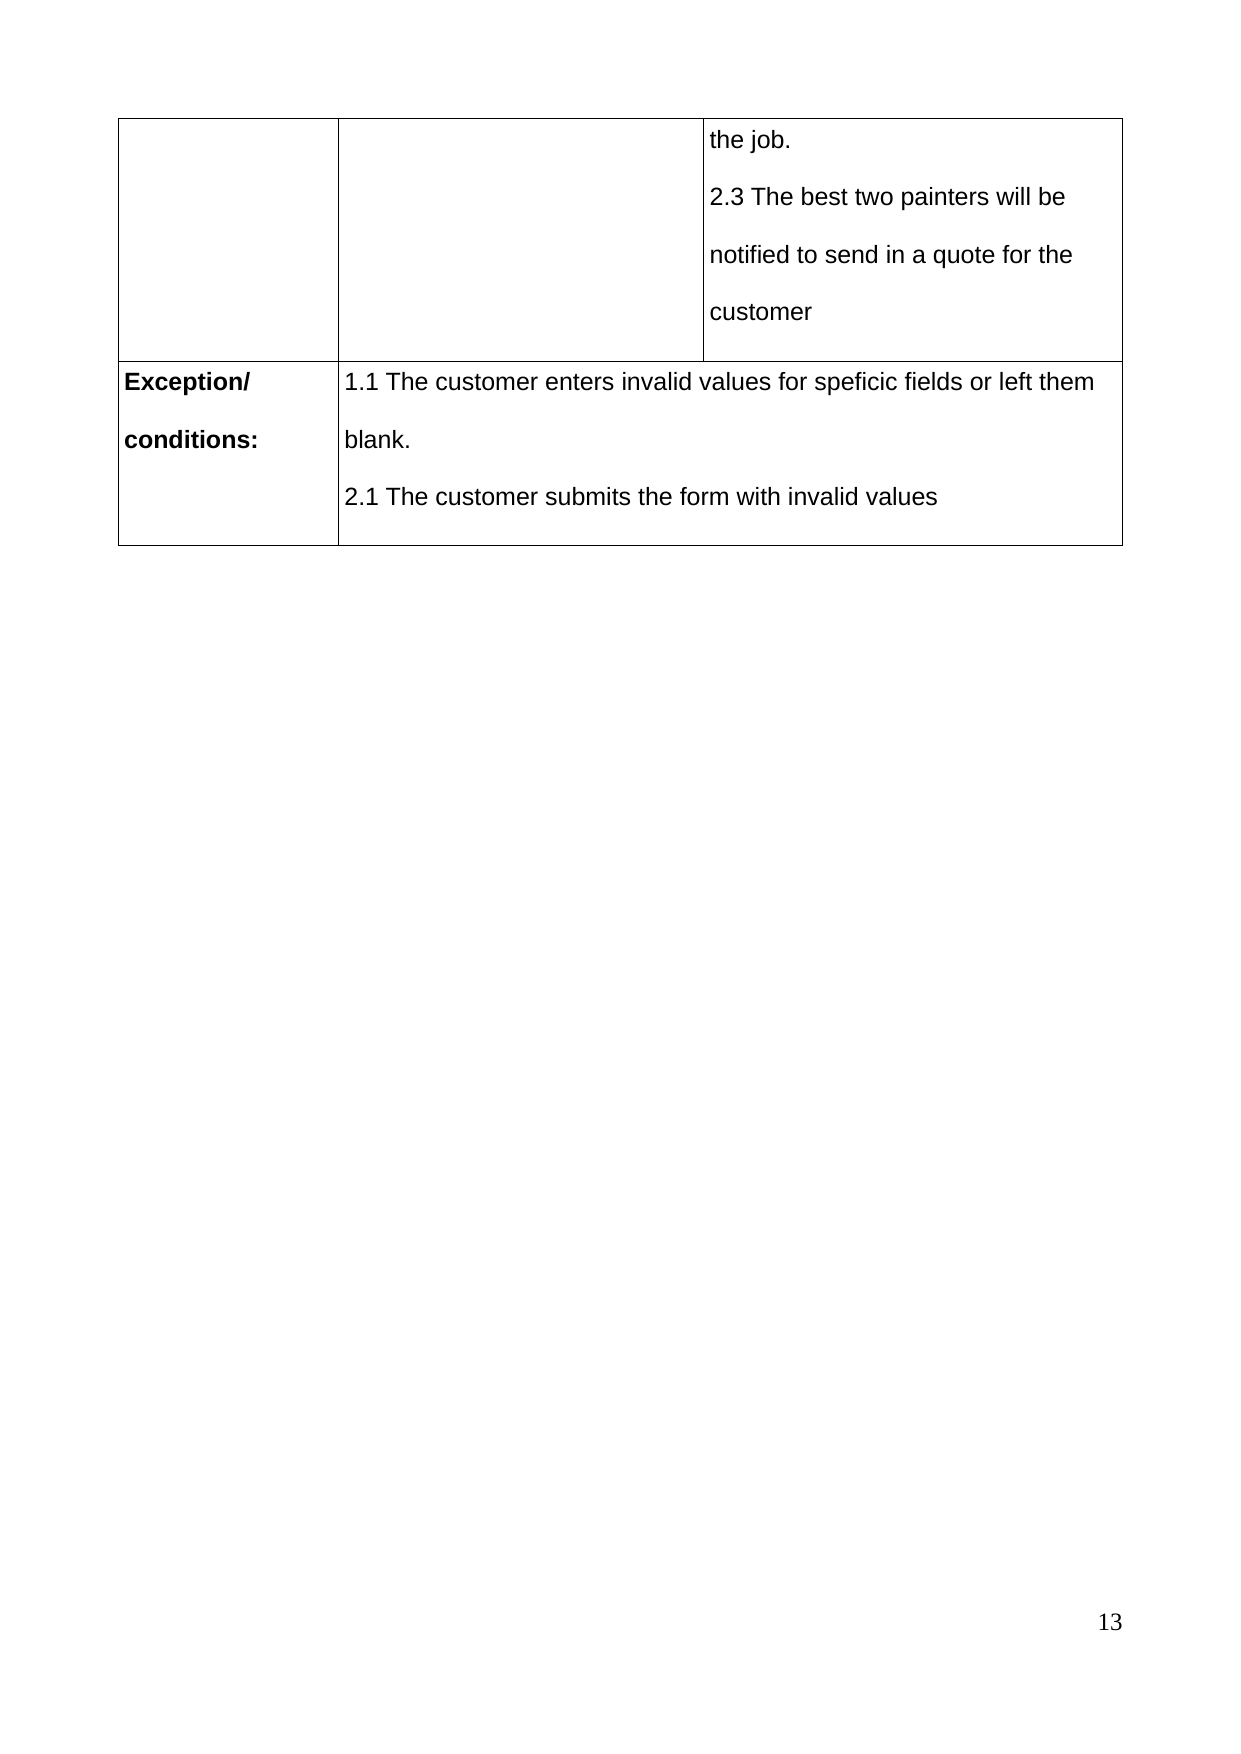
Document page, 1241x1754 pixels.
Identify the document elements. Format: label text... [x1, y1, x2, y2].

table_cell 1.1 The customer enters invalid values for speficic fields or left them blank. 2.1 The customer submits the form with invalid values [339, 362, 1122, 545]
table_cell [339, 119, 703, 361]
table_cell Exception/ conditions: [119, 362, 338, 545]
table_cell the job. 2.3 The best two painters will be notified to send in a quote for the customer [704, 119, 1122, 361]
